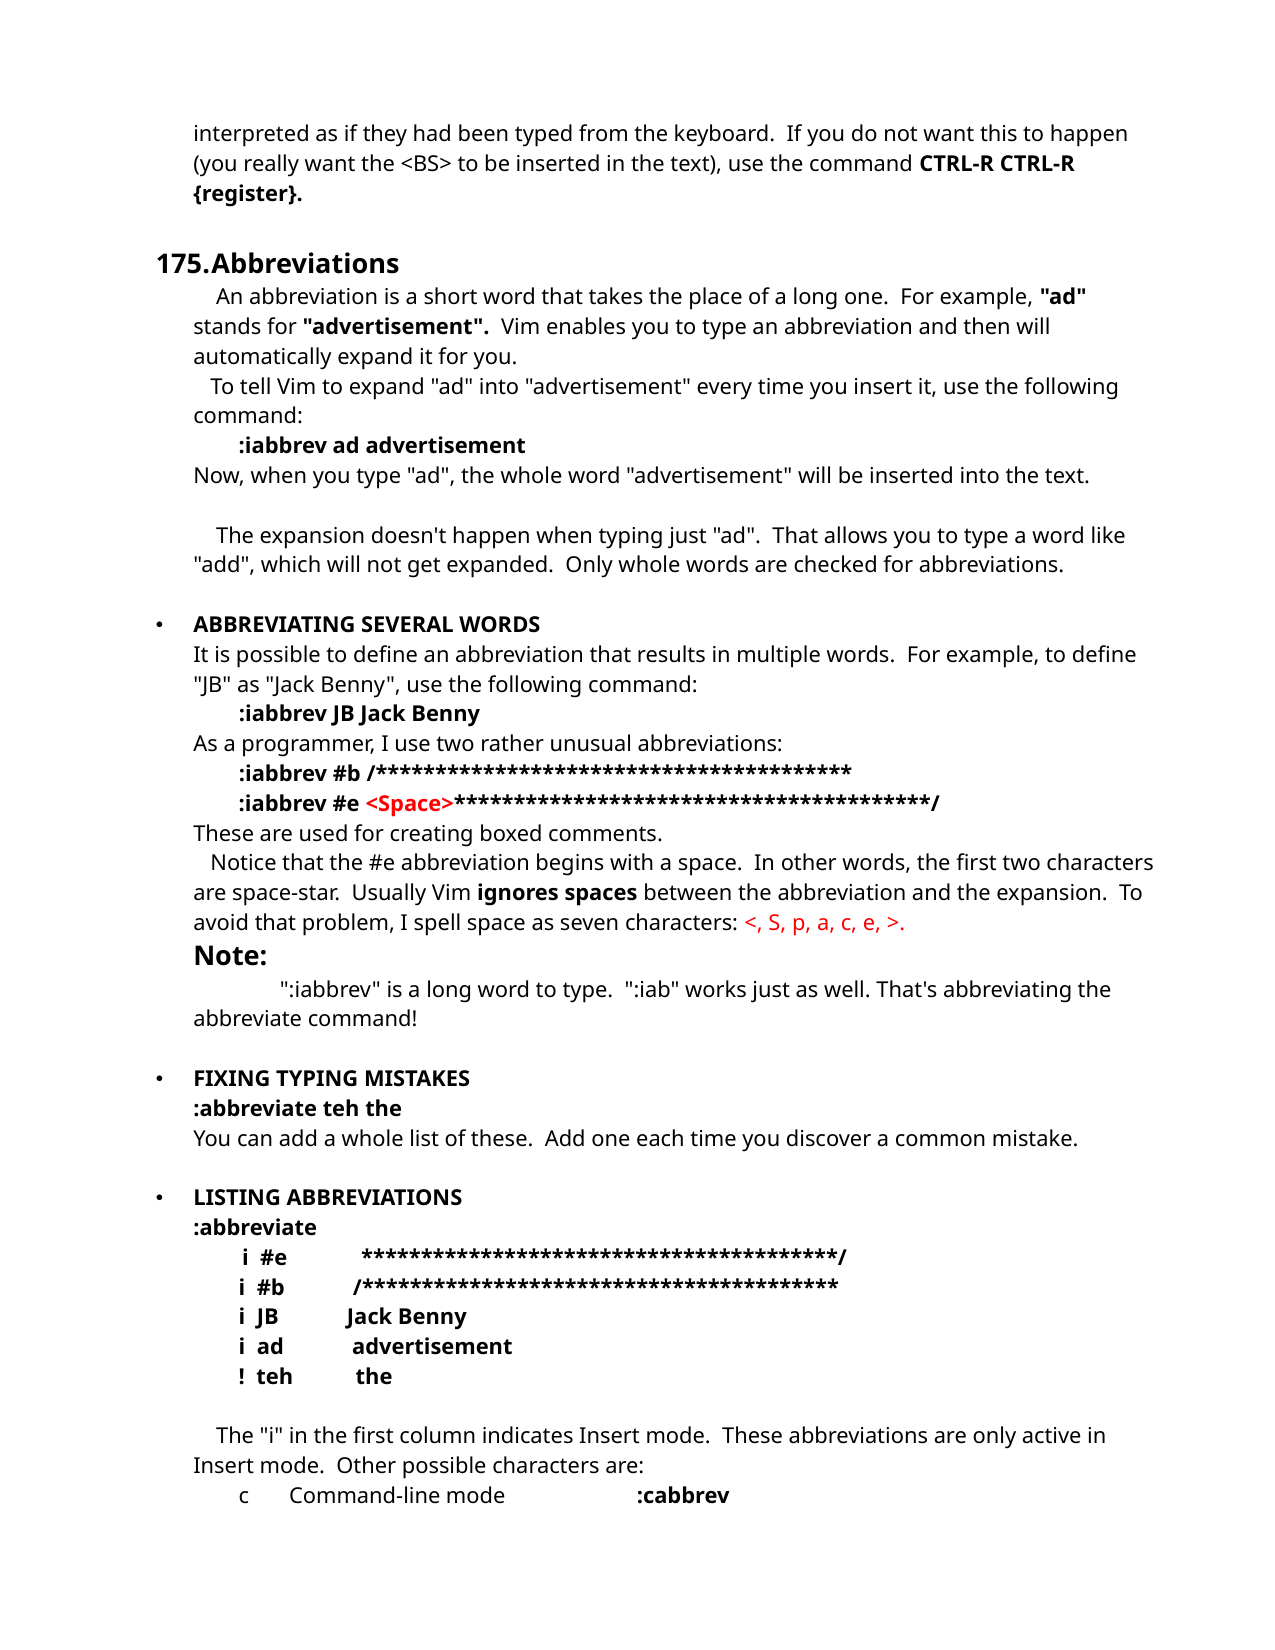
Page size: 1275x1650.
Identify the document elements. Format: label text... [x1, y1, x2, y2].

list Note: [156, 937, 1157, 973]
list An abbreviation is a short word that takes the place of a long one. For example, "ad" stands for "advertisement". Vim enables you to type an abbreviation and then will automatically expand it for you. [156, 281, 1157, 371]
list i #b /**************************************** [156, 1271, 1157, 1301]
list i #e ****************************************/ [193, 1242, 1157, 1271]
list :abbreviate [156, 1212, 1157, 1242]
list :abbreviate teh the [156, 1093, 1157, 1122]
list i ad advertisement [156, 1331, 1157, 1361]
list The expansion doesn't happen when typing just "ad". That allows you to type a word like "add", which will not get expanded. Only whole words are checked for abbreviations. [156, 519, 1157, 579]
list :iabbrev #e <Space>****************************************/ [156, 788, 1157, 817]
list FIXING TYPING MISTAKES [156, 1063, 1157, 1093]
list :iabbrev JB Jack Benny [156, 698, 1157, 728]
list To tell Vim to expand "ad" into "advertisement" every time you insert it, use the following command: [156, 371, 1157, 430]
list ABBREVIATING SEVERAL WORDS [156, 609, 1157, 639]
list The "i" in the first column indicates Insert mode. These abbreviations are only active in Insert mode. Other possible characters are: [156, 1420, 1157, 1480]
list Abbreviations [156, 244, 1157, 281]
list LISTING ABBREVIATIONS [156, 1182, 1157, 1212]
list interpreted as if they had been typed from the keyboard. If you do not want this to happen (you really want the <BS> to be inserted in the text), use the command CTRL-R CTRL-R {register}. [156, 118, 1157, 207]
list These are used for creating boxed comments. [156, 817, 1157, 847]
list Now, when you type "ad", the whole word "advertisement" will be inserted into the text. [156, 460, 1157, 490]
list As a programmer, I use two rather unusual abbreviations: [156, 728, 1157, 758]
list i JB Jack Benny [156, 1301, 1157, 1331]
list Notice that the #e abbreviation begins with a space. In other words, the first two characters are space-star. Usually Vim ignores spaces between the abbreviation and the expansion. To avoid that problem, I spell space as seven characters: <, S, p, a, c, e, >. [156, 847, 1157, 937]
list c Command-line mode :cabbrev [156, 1480, 1157, 1510]
list ! teh the [156, 1361, 1157, 1391]
list It is possible to define an abbreviation that results in multiple words. For example, to define "JB" as "Jack Benny", use the following command: [156, 639, 1157, 698]
list :iabbrev #b /**************************************** [156, 758, 1157, 788]
list :iabbrev ad advertisement [156, 430, 1157, 460]
list ":iabbrev" is a long word to type. ":iab" works just as well. That's abbreviating the abbreviate command! [156, 973, 1157, 1033]
list You can add a whole list of these. Add one each time you discover a common mistake. [156, 1122, 1157, 1152]
